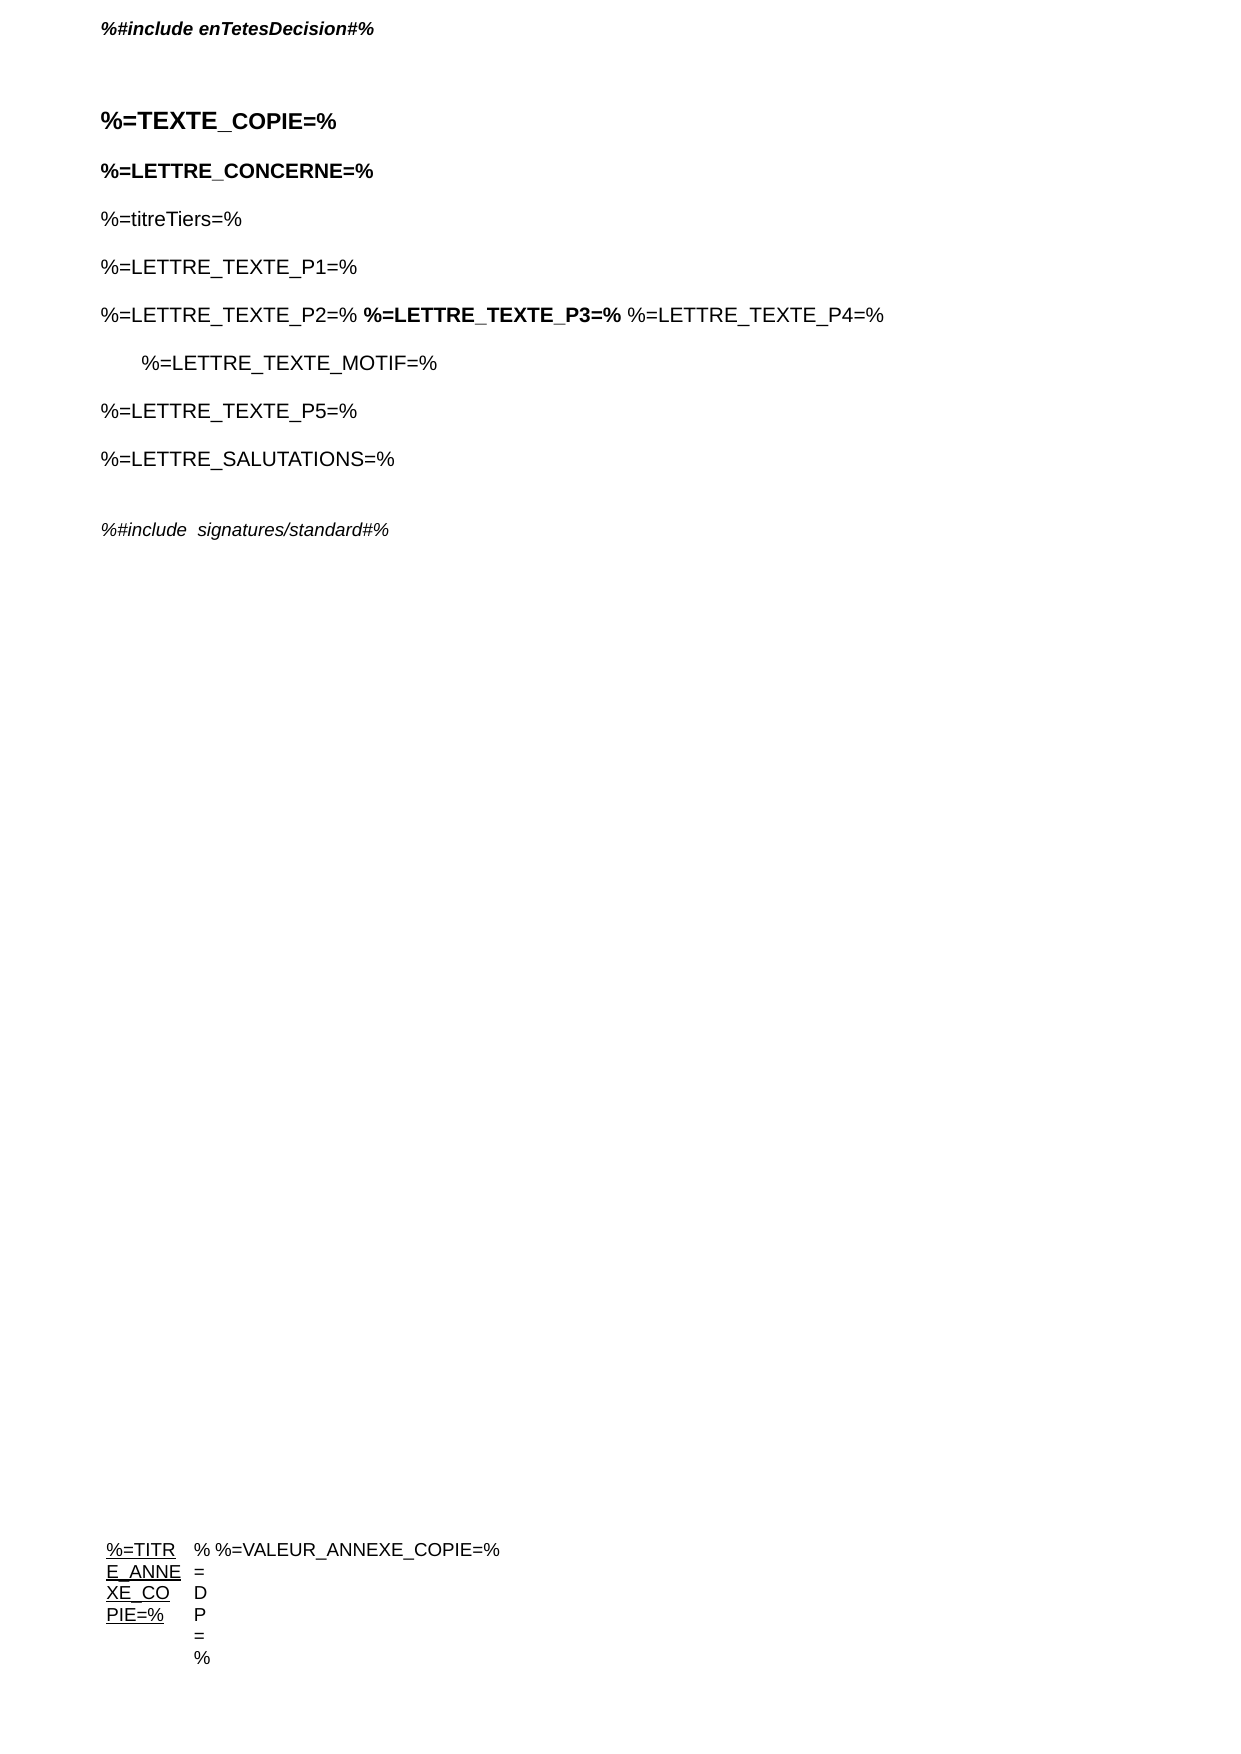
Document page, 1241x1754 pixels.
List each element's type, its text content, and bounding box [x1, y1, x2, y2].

text %#include signatures/standard#% [100, 518, 1122, 540]
text %=LETTRE_SALUTATIONS=% [100, 447, 1122, 471]
text %=titreTiers=% [100, 207, 1122, 231]
text %=LETTRE_TEXTE_P1=% [100, 255, 1122, 279]
text %=LETTRE_TEXTE_P2=% %=LETTRE_TEXTE_P3=% %=LETTRE_TEXTE_P4=% [100, 303, 1122, 327]
text %=LETTRE_CONCERNE=% [100, 159, 1122, 183]
text %=TEXTE_COPIE=% [100, 106, 1122, 135]
text %#include enTetesDecision#% [100, 18, 1122, 39]
text %=LETTRE_TEXTE_MOTIF=% [141, 351, 1122, 375]
text %=LETTRE_TEXTE_P5=% [100, 399, 1122, 423]
